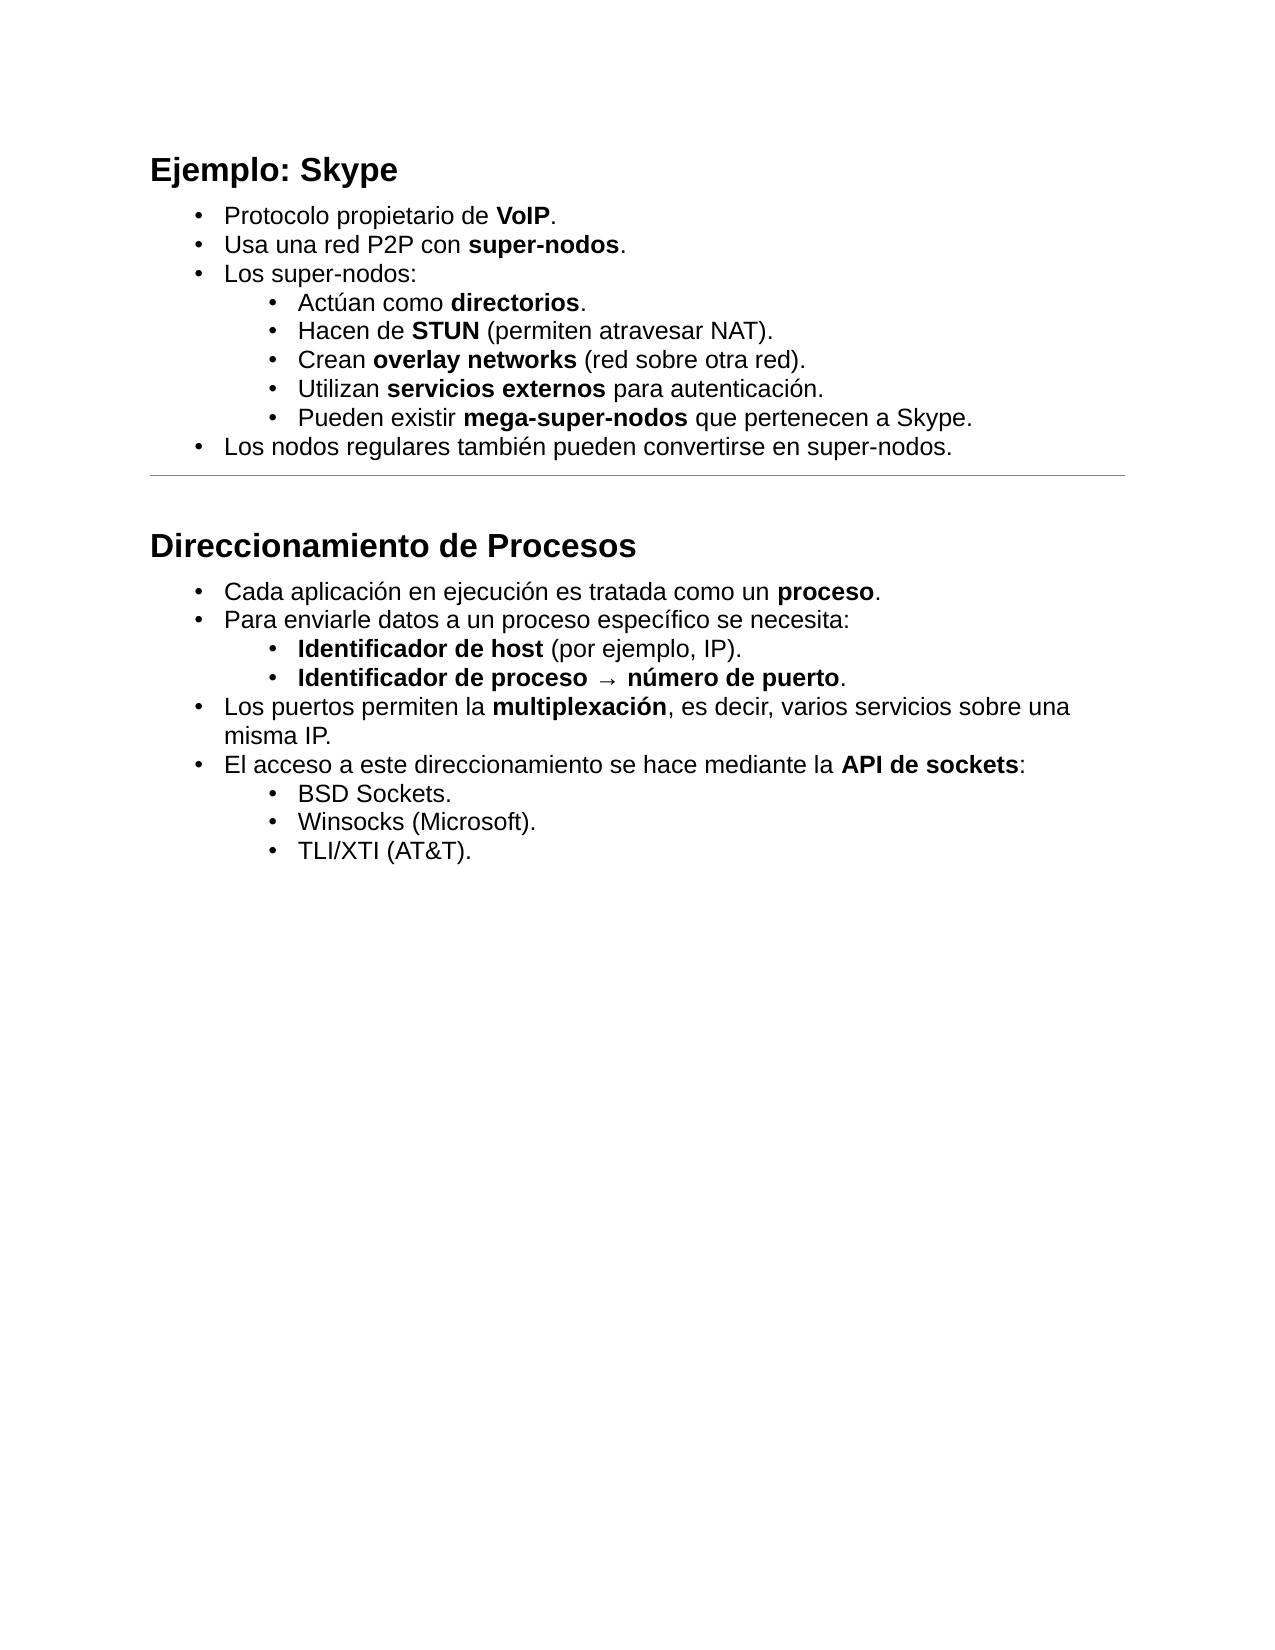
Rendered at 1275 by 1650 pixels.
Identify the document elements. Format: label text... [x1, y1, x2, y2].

list Los nodos regulares también pueden convertirse en super-nodos. [194, 432, 1125, 461]
list Pueden existir mega-super-nodos que pertenecen a Skype. [268, 403, 1125, 432]
subtitle Direccionamiento de Procesos [150, 526, 1125, 564]
subtitle Ejemplo: Skype [150, 150, 1125, 188]
list Cada aplicación en ejecución es tratada como un proceso. [194, 577, 1125, 606]
list Para enviarle datos a un proceso específico se necesita: [194, 606, 1125, 634]
list Los super-nodos: [194, 259, 1125, 287]
list El acceso a este direccionamiento se hace mediante la API de sockets: [194, 750, 1125, 778]
list Identificador de proceso → número de puerto. [268, 663, 1125, 692]
list Identificador de host (por ejemplo, IP). [268, 634, 1125, 663]
list Winsocks (Microsoft). [268, 807, 1125, 836]
list Los puertos permiten la multiplexación, es decir, varios servicios sobre una misma IP. [194, 692, 1125, 750]
list BSD Sockets. [268, 778, 1125, 807]
list Hacen de STUN (permiten atravesar NAT). [268, 316, 1125, 345]
list Usa una red P2P con super-nodos. [194, 230, 1125, 259]
list Crean overlay networks (red sobre otra red). [268, 345, 1125, 374]
list TLI/XTI (AT&T). [268, 836, 1125, 865]
list Utilizan servicios externos para autenticación. [268, 374, 1125, 403]
list Actúan como directorios. [268, 287, 1125, 316]
list Protocolo propietario de VoIP. [194, 201, 1125, 230]
